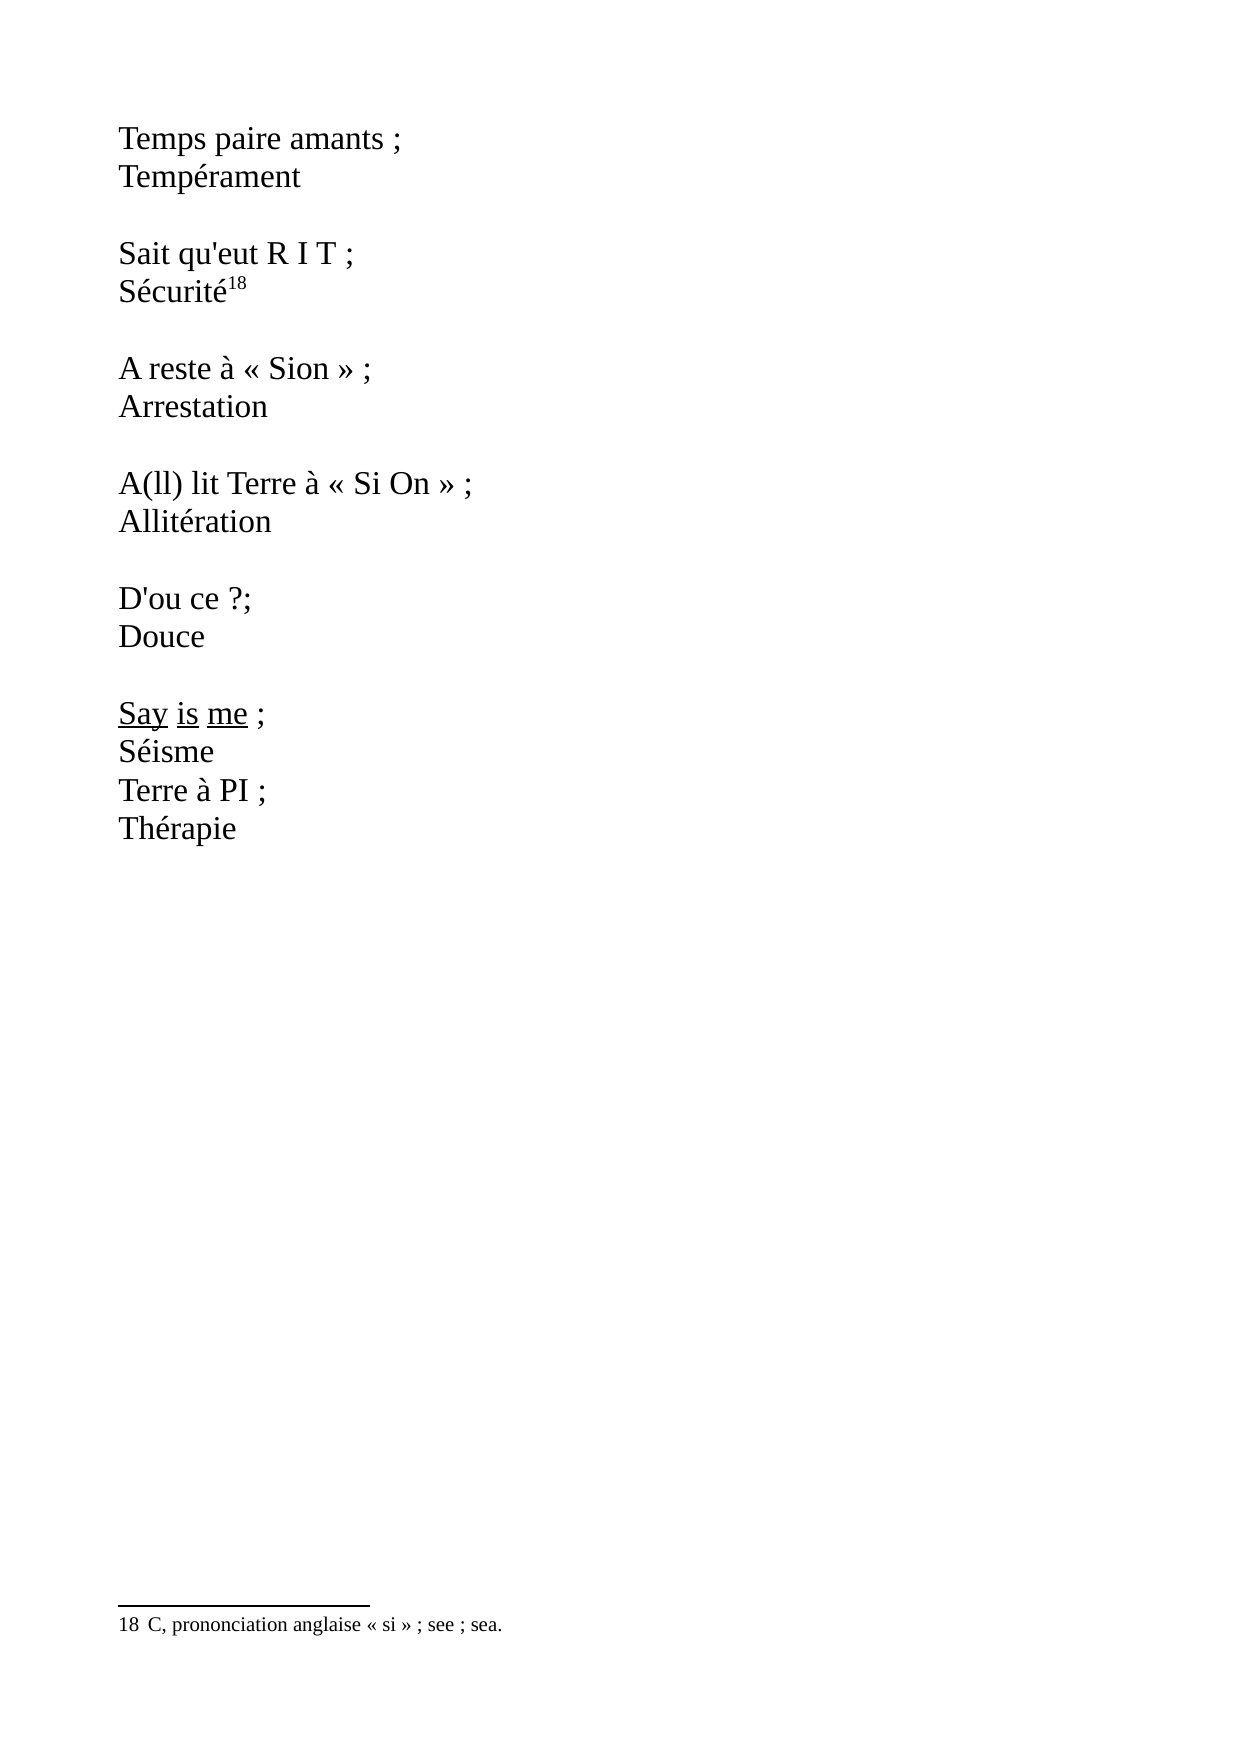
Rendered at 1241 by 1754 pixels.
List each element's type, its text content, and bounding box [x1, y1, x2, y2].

text Arrestation [118, 386, 1122, 425]
text Temps paire amants ; [118, 118, 1122, 156]
text C, prononciation anglaise « si » ; see ; sea. [118, 1612, 1122, 1636]
text D'ou ce ?; [118, 578, 1122, 616]
text Séisme [118, 731, 1122, 770]
text A(ll) lit Terre à « Si On » ; [118, 463, 1122, 501]
text A reste à « Sion » ; [118, 348, 1122, 386]
text Sécurité [118, 271, 1122, 310]
text Allitération [118, 501, 1122, 540]
text Douce [118, 616, 1122, 655]
text Terre à PI ; [118, 770, 1122, 808]
text Say is me ; [118, 693, 1122, 731]
text Thérapie [118, 808, 1122, 846]
text Tempérament [118, 156, 1122, 195]
text Sait qu'eut R I T ; [118, 233, 1122, 271]
